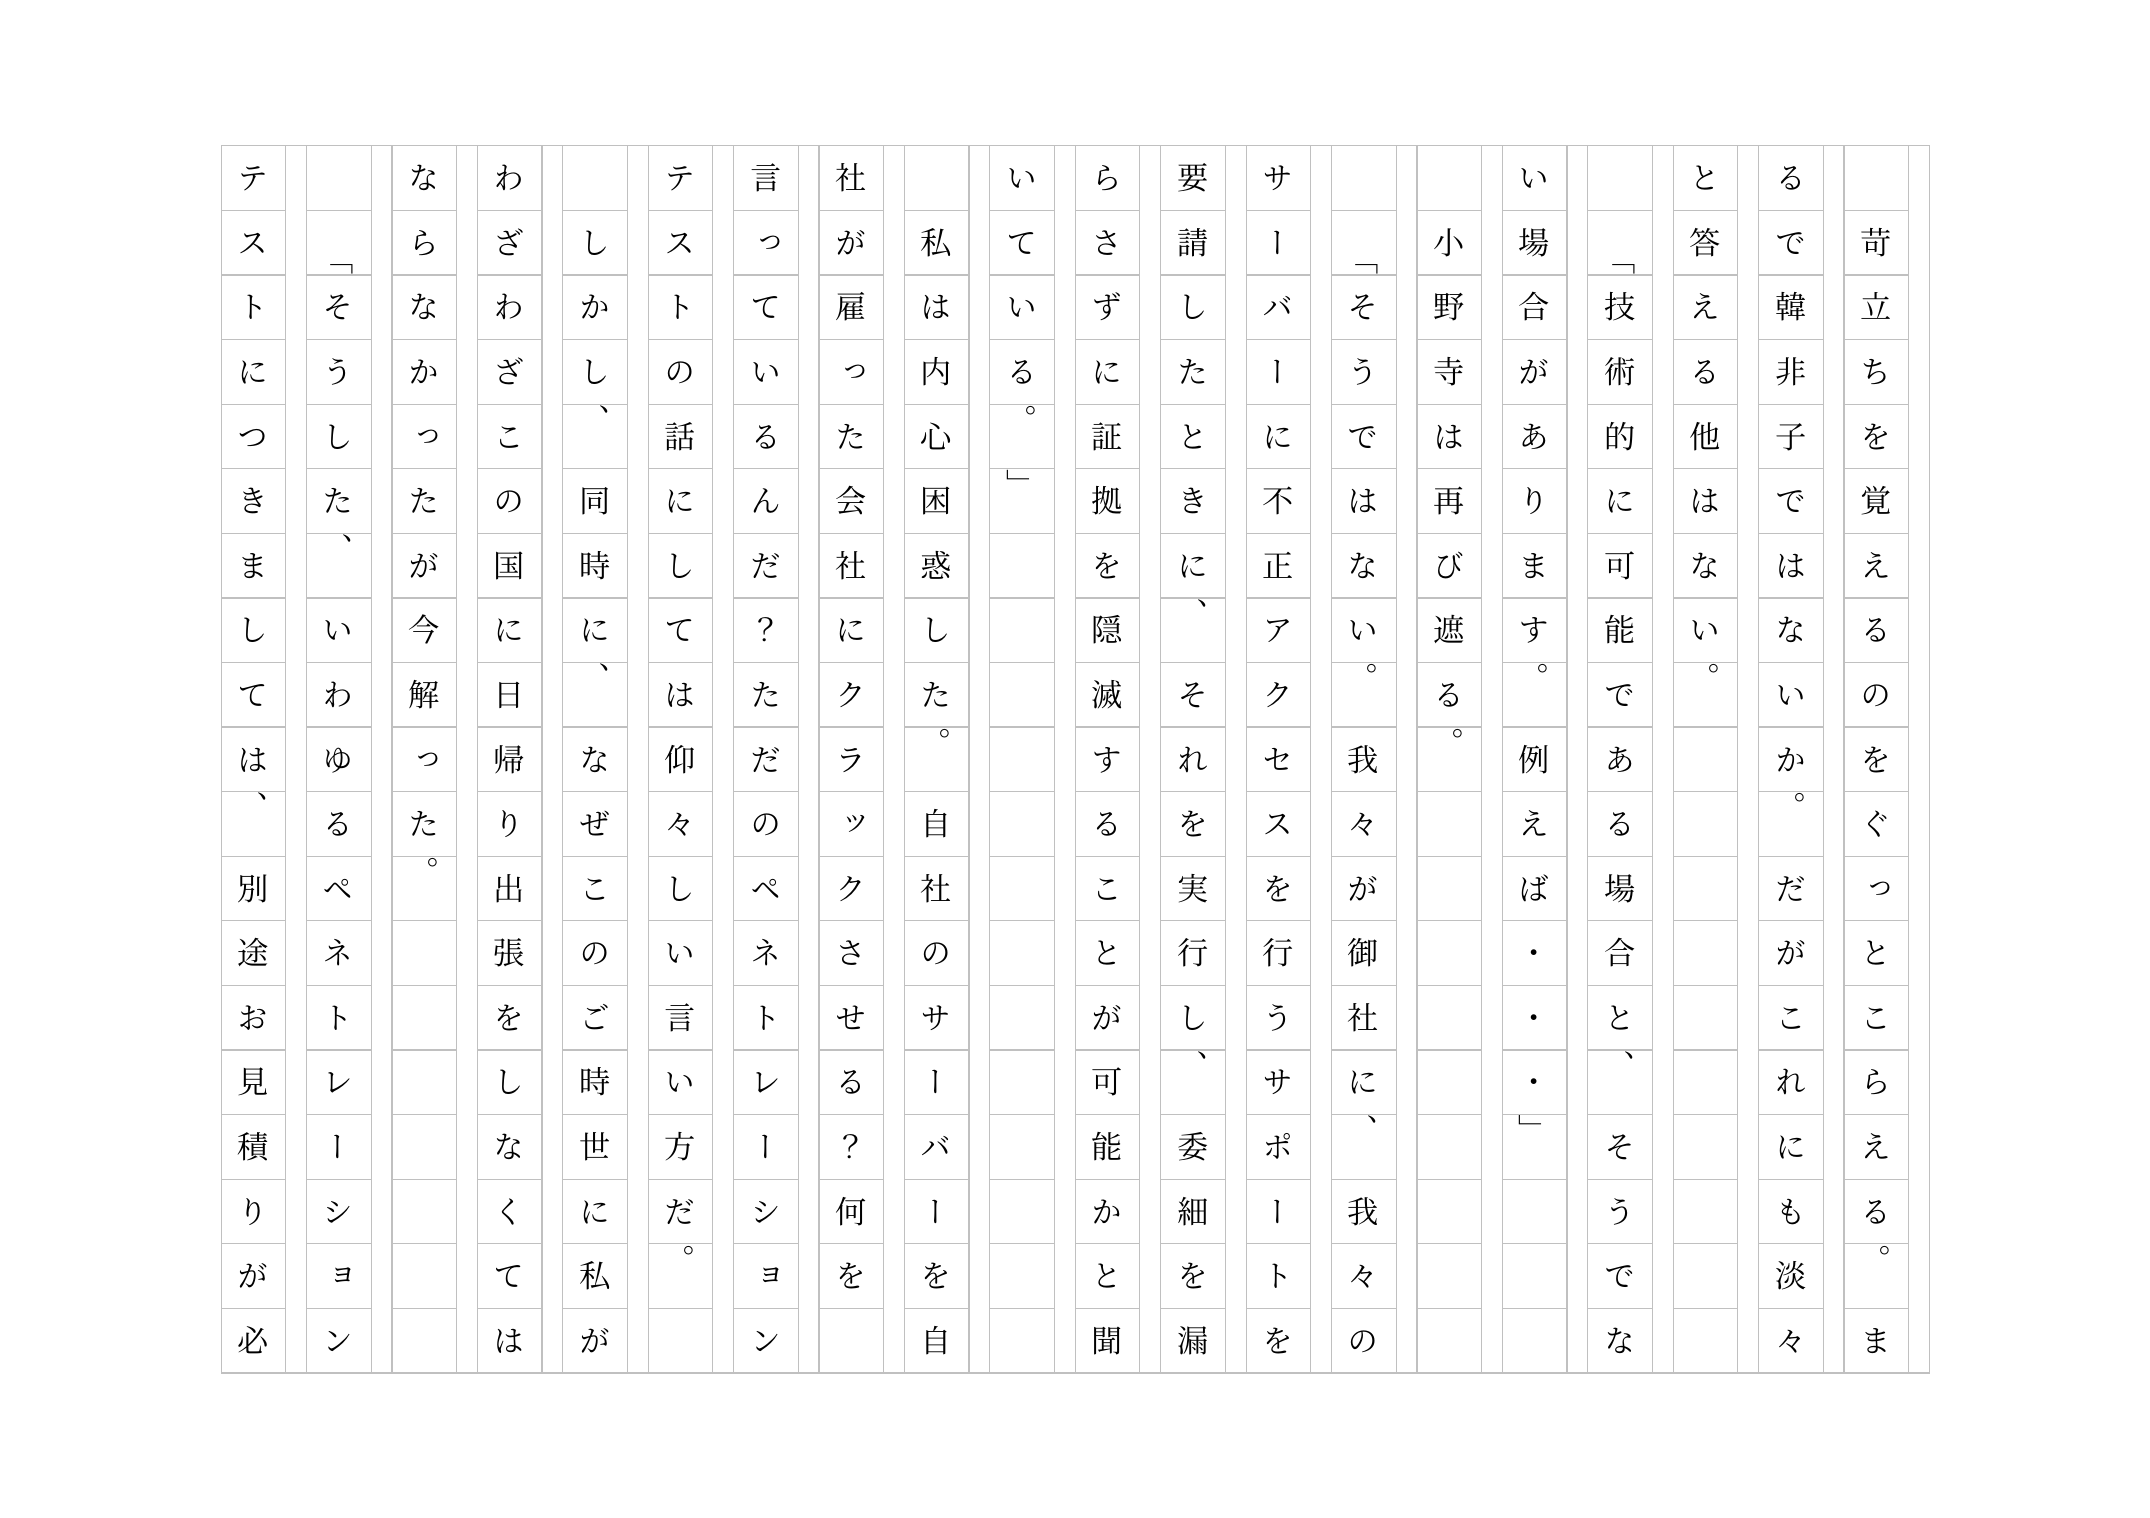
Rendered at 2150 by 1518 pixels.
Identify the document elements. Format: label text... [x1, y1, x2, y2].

text 私は内心困惑した。自社のサーバーを自社が雇った会社にクラックさせる？何を言っているんだ？ただのペネトレーションテストの話にしては仰々しい言い方だ。 [649, 1244, 712, 1308]
text 苛立ちを覚えるのをぐっとこらえる。まるで韓非子ではないか。だがこれにも淡々と答える他はない。 [1845, 405, 1908, 468]
text 「技術的に可能である場合と、そうでない場合があります。例えば・・・」 [1503, 986, 1566, 1049]
text 私は内心困惑した。自社のサーバーを自社が雇った会社にクラックさせる？何を言っているんだ？ただのペネトレーションテストの話にしては仰々しい言い方だ。 [649, 469, 712, 533]
text 「そうした、いわゆるペネトレーションテストにつきましては、別途お見積りが必要となります。一旦持ち帰らせて頂いても宜しいでしょうか。」 [222, 340, 285, 404]
text 苛立ちを覚えるのをぐっとこらえる。まるで韓非子ではないか。だがこれにも淡々と答える他はない。 [1845, 792, 1908, 856]
text 「そうではない。我々が御社に、我々のサーバーに不正アクセスを行うサポートを要請したときに、それを実行し、委細を漏らさずに証拠を隠滅することが可能かと聞いている。」 [1247, 728, 1310, 791]
text 私は内心困惑した。自社のサーバーを自社が雇った会社にクラックさせる？何を言っているんだ？ただのペネトレーションテストの話にしては仰々しい言い方だ。 [649, 405, 712, 468]
text 「そうではない。我々が御社に、我々のサーバーに不正アクセスを行うサポートを要請したときに、それを実行し、委細を漏らさずに証拠を隠滅することが可能かと聞いている。」 [990, 1244, 1054, 1308]
text 「そうした、いわゆるペネトレーションテストにつきましては、別途お見積りが必要となります。一旦持ち帰らせて頂いても宜しいでしょうか。」 [307, 728, 371, 791]
text 苛立ちを覚えるのをぐっとこらえる。まるで韓非子ではないか。だがこれにも淡々と答える他はない。 [1845, 1244, 1908, 1308]
text 「技術的に可能である場合と、そうでない場合があります。例えば・・・」 [1588, 340, 1652, 404]
text 「技術的に可能である場合と、そうでない場合があります。例えば・・・」 [1588, 728, 1652, 791]
text 「そうではない。我々が御社に、我々のサーバーに不正アクセスを行うサポートを要請したときに、それを実行し、委細を漏らさずに証拠を隠滅することが可能かと聞いている。」 [1076, 469, 1139, 533]
text 私は内心困惑した。自社のサーバーを自社が雇った会社にクラックさせる？何を言っているんだ？ただのペネトレーションテストの話にしては仰々しい言い方だ。 [905, 599, 968, 662]
text 私は内心困惑した。自社のサーバーを自社が雇った会社にクラックさせる？何を言っているんだ？ただのペネトレーションテストの話にしては仰々しい言い方だ。 [820, 1244, 883, 1308]
text 苛立ちを覚えるのをぐっとこらえる。まるで韓非子ではないか。だがこれにも淡々と答える他はない。 [1674, 599, 1737, 662]
text 「技術的に可能である場合と、そうでない場合があります。例えば・・・」 [1503, 728, 1566, 791]
text 「そうではない。我々が御社に、我々のサーバーに不正アクセスを行うサポートを要請したときに、それを実行し、委細を漏らさずに証拠を隠滅することが可能かと聞いている。」 [1332, 1244, 1396, 1308]
text 私は内心困惑した。自社のサーバーを自社が雇った会社にクラックさせる？何を言っているんだ？ただのペネトレーションテストの話にしては仰々しい言い方だ。 [905, 663, 968, 726]
text しかし、同時に、なぜこのご時世に私がわざわざこの国に日帰り出張をしなくてはならなかったが今解った。 [563, 146, 627, 210]
text [1418, 792, 1481, 856]
text 私は内心困惑した。自社のサーバーを自社が雇った会社にクラックさせる？何を言っているんだ？ただのペネトレーションテストの話にしては仰々しい言い方だ。 [820, 1051, 883, 1114]
text る [1418, 663, 1481, 726]
text 苛立ちを覚えるのをぐっとこらえる。まるで韓非子ではないか。だがこれにも淡々と答える他はない。 [1674, 1180, 1737, 1243]
text 「そうではない。我々が御社に、我々のサーバーに不正アクセスを行うサポートを要請したときに、それを実行し、委細を漏らさずに証拠を隠滅することが可能かと聞いている。」 [1161, 986, 1225, 1049]
text 「技術的に可能である場合と、そうでない場合があります。例えば・・・」 [1588, 146, 1652, 210]
text 苛立ちを覚えるのをぐっとこらえる。まるで韓非子ではないか。だがこれにも淡々と答える他はない。 [1845, 340, 1908, 404]
text 「そうした、いわゆるペネトレーションテストにつきましては、別途お見積りが必要となります。一旦持ち帰らせて頂いても宜しいでしょうか。」 [222, 276, 285, 339]
text しかし、同時に、なぜこのご時世に私がわざわざこの国に日帰り出張をしなくてはならなかったが今解った。 [478, 340, 541, 404]
text 「そうではない。我々が御社に、我々のサーバーに不正アクセスを行うサポートを要請したときに、それを実行し、委細を漏らさずに証拠を隠滅することが可能かと聞いている。」 [990, 986, 1054, 1049]
text 「そうではない。我々が御社に、我々のサーバーに不正アクセスを行うサポートを要請したときに、それを実行し、委細を漏らさずに証拠を隠滅することが可能かと聞いている。」 [1332, 1309, 1396, 1372]
text 「そうではない。我々が御社に、我々のサーバーに不正アクセスを行うサポートを要請したときに、それを実行し、委細を漏らさずに証拠を隠滅することが可能かと聞いている。」 [1076, 921, 1139, 985]
text 「そうではない。我々が御社に、我々のサーバーに不正アクセスを行うサポートを要請したときに、それを実行し、委細を漏らさずに証拠を隠滅することが可能かと聞いている。」 [990, 146, 1054, 210]
text 苛立ちを覚えるのをぐっとこらえる。まるで韓非子ではないか。だがこれにも淡々と答える他はない。 [1674, 340, 1737, 404]
text しかし、同時に、なぜこのご時世に私がわざわざこの国に日帰り出張をしなくてはならなかったが今解った。 [393, 469, 456, 533]
text 「そうではない。我々が御社に、我々のサーバーに不正アクセスを行うサポートを要請したときに、それを実行し、委細を漏らさずに証拠を隠滅することが可能かと聞いている。」 [1247, 1051, 1310, 1114]
text 苛立ちを覚えるのをぐっとこらえる。まるで韓非子ではないか。だがこれにも淡々と答える他はない。 [1759, 663, 1823, 726]
text 「そうした、いわゆるペネトレーションテストにつきましては、別途お見積りが必要となります。一旦持ち帰らせて頂いても宜しいでしょうか。」 [307, 276, 371, 339]
text 苛立ちを覚えるのをぐっとこらえる。まるで韓非子ではないか。だがこれにも淡々と答える他はない。 [1759, 276, 1823, 339]
text 私は内心困惑した。自社のサーバーを自社が雇った会社にクラックさせる？何を言っているんだ？ただのペネトレーションテストの話にしては仰々しい言い方だ。 [820, 276, 883, 339]
text 苛立ちを覚えるのをぐっとこらえる。まるで韓非子ではないか。だがこれにも淡々と答える他はない。 [1674, 1309, 1737, 1372]
text 「そうではない。我々が御社に、我々のサーバーに不正アクセスを行うサポートを要請したときに、それを実行し、委細を漏らさずに証拠を隠滅することが可能かと聞いている。」 [990, 792, 1054, 856]
text 私は内心困惑した。自社のサーバーを自社が雇った会社にクラックさせる？何を言っているんだ？ただのペネトレーションテストの話にしては仰々しい言い方だ。 [649, 534, 712, 597]
text 「そうした、いわゆるペネトレーションテストにつきましては、別途お見積りが必要となります。一旦持ち帰らせて頂いても宜しいでしょうか。」 [222, 921, 285, 985]
text 「そうではない。我々が御社に、我々のサーバーに不正アクセスを行うサポートを要請したときに、それを実行し、委細を漏らさずに証拠を隠滅することが可能かと聞いている。」 [1332, 211, 1396, 274]
text 苛立ちを覚えるのをぐっとこらえる。まるで韓非子ではないか。だがこれにも淡々と答える他はない。 [1824, 146, 1843, 1372]
text 「そうした、いわゆるペネトレーションテストにつきましては、別途お見積りが必要となります。一旦持ち帰らせて頂いても宜しいでしょうか。」 [307, 857, 371, 920]
text しかし、同時に、なぜこのご時世に私がわざわざこの国に日帰り出張をしなくてはならなかったが今解った。 [393, 921, 456, 985]
text しかし、同時に、なぜこのご時世に私がわざわざこの国に日帰り出張をしなくてはならなかったが今解った。 [393, 340, 456, 404]
text 苛立ちを覚えるのをぐっとこらえる。まるで韓非子ではないか。だがこれにも淡々と答える他はない。 [1845, 534, 1908, 597]
text 私は内心困惑した。自社のサーバーを自社が雇った会社にクラックさせる？何を言っているんだ？ただのペネトレーションテストの話にしては仰々しい言い方だ。 [820, 1180, 883, 1243]
text 私は内心困惑した。自社のサーバーを自社が雇った会社にクラックさせる？何を言っているんだ？ただのペネトレーションテストの話にしては仰々しい言い方だ。 [649, 1051, 712, 1114]
text 「そうではない。我々が御社に、我々のサーバーに不正アクセスを行うサポートを要請したときに、それを実行し、委細を漏らさずに証拠を隠滅することが可能かと聞いている。」 [1076, 276, 1139, 339]
text 「そうではない。我々が御社に、我々のサーバーに不正アクセスを行うサポートを要請したときに、それを実行し、委細を漏らさずに証拠を隠滅することが可能かと聞いている。」 [990, 1309, 1054, 1372]
text 私は内心困惑した。自社のサーバーを自社が雇った会社にクラックさせる？何を言っているんだ？ただのペネトレーションテストの話にしては仰々しい言い方だ。 [905, 534, 968, 597]
text 「そうではない。我々が御社に、我々のサーバーに不正アクセスを行うサポートを要請したときに、それを実行し、委細を漏らさずに証拠を隠滅することが可能かと聞いている。」 [1332, 1051, 1396, 1114]
text 「そうではない。我々が御社に、我々のサーバーに不正アクセスを行うサポートを要請したときに、それを実行し、委細を漏らさずに証拠を隠滅することが可能かと聞いている。」 [1247, 211, 1310, 274]
text 「そうではない。我々が御社に、我々のサーバーに不正アクセスを行うサポートを要請したときに、それを実行し、委細を漏らさずに証拠を隠滅することが可能かと聞いている。」 [1332, 857, 1396, 920]
text は [1418, 405, 1481, 468]
text 「そうではない。我々が御社に、我々のサーバーに不正アクセスを行うサポートを要請したときに、それを実行し、委細を漏らさずに証拠を隠滅することが可能かと聞いている。」 [1055, 146, 1075, 1372]
text しかし、同時に、なぜこのご時世に私がわざわざこの国に日帰り出張をしなくてはならなかったが今解った。 [478, 663, 541, 726]
text 私は内心困惑した。自社のサーバーを自社が雇った会社にクラックさせる？何を言っているんだ？ただのペネトレーションテストの話にしては仰々しい言い方だ。 [820, 663, 883, 726]
text 「技術的に可能である場合と、そうでない場合があります。例えば・・・」 [1588, 1180, 1652, 1243]
text しかし、同時に、なぜこのご時世に私がわざわざこの国に日帰り出張をしなくてはならなかったが今解った。 [478, 211, 541, 274]
text 私は内心困惑した。自社のサーバーを自社が雇った会社にクラックさせる？何を言っているんだ？ただのペネトレーションテストの話にしては仰々しい言い方だ。 [820, 857, 883, 920]
text 「そうした、いわゆるペネトレーションテストにつきましては、別途お見積りが必要となります。一旦持ち帰らせて頂いても宜しいでしょうか。」 [222, 405, 285, 468]
text 私は内心困惑した。自社のサーバーを自社が雇った会社にクラックさせる？何を言っているんだ？ただのペネトレーションテストの話にしては仰々しい言い方だ。 [905, 1051, 968, 1114]
text 私は内心困惑した。自社のサーバーを自社が雇った会社にクラックさせる？何を言っているんだ？ただのペネトレーションテストの話にしては仰々しい言い方だ。 [820, 211, 883, 274]
text しかし、同時に、なぜこのご時世に私がわざわざこの国に日帰り出張をしなくてはならなかったが今解った。 [563, 792, 627, 856]
text 私は内心困惑した。自社のサーバーを自社が雇った会社にクラックさせる？何を言っているんだ？ただのペネトレーションテストの話にしては仰々しい言い方だ。 [905, 986, 968, 1049]
text 苛立ちを覚えるのをぐっとこらえる。まるで韓非子ではないか。だがこれにも淡々と答える他はない。 [1845, 599, 1908, 662]
text 「そうした、いわゆるペネトレーションテストにつきましては、別途お見積りが必要となります。一旦持ち帰らせて頂いても宜しいでしょうか。」 [307, 534, 371, 597]
text 「そうではない。我々が御社に、我々のサーバーに不正アクセスを行うサポートを要請したときに、それを実行し、委細を漏らさずに証拠を隠滅することが可能かと聞いている。」 [1076, 340, 1139, 404]
text 「そうした、いわゆるペネトレーションテストにつきましては、別途お見積りが必要となります。一旦持ち帰らせて頂いても宜しいでしょうか。」 [222, 1115, 285, 1179]
text 「そうした、いわゆるペネトレーションテストにつきましては、別途お見積りが必要となります。一旦持ち帰らせて頂いても宜しいでしょうか。」 [222, 1180, 285, 1243]
text 私は内心困惑した。自社のサーバーを自社が雇った会社にクラックさせる？何を言っているんだ？ただのペネトレーションテストの話にしては仰々しい言い方だ。 [820, 792, 883, 856]
text 「技術的に可能である場合と、そうでない場合があります。例えば・・・」 [1588, 534, 1652, 597]
text 苛立ちを覚えるのをぐっとこらえる。まるで韓非子ではないか。だがこれにも淡々と答える他はない。 [1759, 857, 1823, 920]
text 「技術的に可能である場合と、そうでない場合があります。例えば・・・」 [1503, 921, 1566, 985]
text しかし、同時に、なぜこのご時世に私がわざわざこの国に日帰り出張をしなくてはならなかったが今解った。 [563, 728, 627, 791]
text 「そうではない。我々が御社に、我々のサーバーに不正アクセスを行うサポートを要請したときに、それを実行し、委細を漏らさずに証拠を隠滅することが可能かと聞いている。」 [990, 1115, 1054, 1179]
text 「技術的に可能である場合と、そうでない場合があります。例えば・・・」 [1588, 1244, 1652, 1308]
text 「そうした、いわゆるペネトレーションテストにつきましては、別途お見積りが必要となります。一旦持ち帰らせて頂いても宜しいでしょうか。」 [307, 921, 371, 985]
text 苛立ちを覚えるのをぐっとこらえる。まるで韓非子ではないか。だがこれにも淡々と答える他はない。 [1674, 146, 1737, 210]
text 「そうではない。我々が御社に、我々のサーバーに不正アクセスを行うサポートを要請したときに、それを実行し、委細を漏らさずに証拠を隠滅することが可能かと聞いている。」 [1247, 469, 1310, 533]
text 「技術的に可能である場合と、そうでない場合があります。例えば・・・」 [1588, 986, 1652, 1049]
text 「そうではない。我々が御社に、我々のサーバーに不正アクセスを行うサポートを要請したときに、それを実行し、委細を漏らさずに証拠を隠滅することが可能かと聞いている。」 [1161, 405, 1225, 468]
text 「技術的に可能である場合と、そうでない場合があります。例えば・・・」 [1653, 146, 1673, 1372]
text しかし、同時に、なぜこのご時世に私がわざわざこの国に日帰り出張をしなくてはならなかったが今解った。 [563, 405, 627, 468]
text 「そうした、いわゆるペネトレーションテストにつきましては、別途お見積りが必要となります。一旦持ち帰らせて頂いても宜しいでしょうか。」 [307, 792, 371, 856]
text 「そうではない。我々が御社に、我々のサーバーに不正アクセスを行うサポートを要請したときに、それを実行し、委細を漏らさずに証拠を隠滅することが可能かと聞いている。」 [1076, 599, 1139, 662]
text 「そうではない。我々が御社に、我々のサーバーに不正アクセスを行うサポートを要請したときに、それを実行し、委細を漏らさずに証拠を隠滅することが可能かと聞いている。」 [1247, 857, 1310, 920]
text 苛立ちを覚えるのをぐっとこらえる。まるで韓非子ではないか。だがこれにも淡々と答える他はない。 [1759, 921, 1823, 985]
text 「そうではない。我々が御社に、我々のサーバーに不正アクセスを行うサポートを要請したときに、それを実行し、委細を漏らさずに証拠を隠滅することが可能かと聞いている。」 [1247, 276, 1310, 339]
text 遮 [1418, 599, 1481, 662]
text 「そうではない。我々が御社に、我々のサーバーに不正アクセスを行うサポートを要請したときに、それを実行し、委細を漏らさずに証拠を隠滅することが可能かと聞いている。」 [990, 534, 1054, 597]
text 私は内心困惑した。自社のサーバーを自社が雇った会社にクラックさせる？何を言っているんだ？ただのペネトレーションテストの話にしては仰々しい言い方だ。 [820, 1115, 883, 1179]
text しかし、同時に、なぜこのご時世に私がわざわざこの国に日帰り出張をしなくてはならなかったが今解った。 [563, 469, 627, 533]
text 苛立ちを覚えるのをぐっとこらえる。まるで韓非子ではないか。だがこれにも淡々と答える他はない。 [1674, 1051, 1737, 1114]
text しかし、同時に、なぜこのご時世に私がわざわざこの国に日帰り出張をしなくてはならなかったが今解った。 [563, 986, 627, 1049]
text 「そうではない。我々が御社に、我々のサーバーに不正アクセスを行うサポートを要請したときに、それを実行し、委細を漏らさずに証拠を隠滅することが可能かと聞いている。」 [1332, 405, 1396, 468]
text しかし、同時に、なぜこのご時世に私がわざわざこの国に日帰り出張をしなくてはならなかったが今解った。 [478, 792, 541, 856]
text 私は内心困惑した。自社のサーバーを自社が雇った会社にクラックさせる？何を言っているんだ？ただのペネトレーションテストの話にしては仰々しい言い方だ。 [734, 728, 798, 791]
text 「そうした、いわゆるペネトレーションテストにつきましては、別途お見積りが必要となります。一旦持ち帰らせて頂いても宜しいでしょうか。」 [222, 1051, 285, 1114]
text 苛立ちを覚えるのをぐっとこらえる。まるで韓非子ではないか。だがこれにも淡々と答える他はない。 [1674, 728, 1737, 791]
text 苛立ちを覚えるのをぐっとこらえる。まるで韓非子ではないか。だがこれにも淡々と答える他はない。 [1674, 986, 1737, 1049]
text 「そうではない。我々が御社に、我々のサーバーに不正アクセスを行うサポートを要請したときに、それを実行し、委細を漏らさずに証拠を隠滅することが可能かと聞いている。」 [1332, 792, 1396, 856]
text 「技術的に可能である場合と、そうでない場合があります。例えば・・・」 [1503, 146, 1566, 210]
text 「そうではない。我々が御社に、我々のサーバーに不正アクセスを行うサポートを要請したときに、それを実行し、委細を漏らさずに証拠を隠滅することが可能かと聞いている。」 [1076, 1309, 1139, 1372]
text 「そうではない。我々が御社に、我々のサーバーに不正アクセスを行うサポートを要請したときに、それを実行し、委細を漏らさずに証拠を隠滅することが可能かと聞いている。」 [1076, 1244, 1139, 1308]
text 「技術的に可能である場合と、そうでない場合があります。例えば・・・」 [1588, 1051, 1652, 1114]
text 「そうではない。我々が御社に、我々のサーバーに不正アクセスを行うサポートを要請したときに、それを実行し、委細を漏らさずに証拠を隠滅することが可能かと聞いている。」 [1161, 1051, 1225, 1114]
text 私は内心困惑した。自社のサーバーを自社が雇った会社にクラックさせる？何を言っているんだ？ただのペネトレーションテストの話にしては仰々しい言い方だ。 [649, 276, 712, 339]
text 「そうではない。我々が御社に、我々のサーバーに不正アクセスを行うサポートを要請したときに、それを実行し、委細を漏らさずに証拠を隠滅することが可能かと聞いている。」 [1076, 857, 1139, 920]
text 私は内心困惑した。自社のサーバーを自社が雇った会社にクラックさせる？何を言っているんだ？ただのペネトレーションテストの話にしては仰々しい言い方だ。 [713, 146, 733, 1372]
text しかし、同時に、なぜこのご時世に私がわざわざこの国に日帰り出張をしなくてはならなかったが今解った。 [393, 1309, 456, 1372]
text [1482, 146, 1502, 1372]
text 私は内心困惑した。自社のサーバーを自社が雇った会社にクラックさせる？何を言っているんだ？ただのペネトレーションテストの話にしては仰々しい言い方だ。 [905, 211, 968, 274]
text 私は内心困惑した。自社のサーバーを自社が雇った会社にクラックさせる？何を言っているんだ？ただのペネトレーションテストの話にしては仰々しい言い方だ。 [734, 405, 798, 468]
text 「そうではない。我々が御社に、我々のサーバーに不正アクセスを行うサポートを要請したときに、それを実行し、委細を漏らさずに証拠を隠滅することが可能かと聞いている。」 [990, 857, 1054, 920]
text 苛立ちを覚えるのをぐっとこらえる。まるで韓非子ではないか。だがこれにも淡々と答える他はない。 [1759, 1115, 1823, 1179]
text 「そうした、いわゆるペネトレーションテストにつきましては、別途お見積りが必要となります。一旦持ち帰らせて頂いても宜しいでしょうか。」 [222, 469, 285, 533]
text 苛立ちを覚えるのをぐっとこらえる。まるで韓非子ではないか。だがこれにも淡々と答える他はない。 [1845, 857, 1908, 920]
text 「技術的に可能である場合と、そうでない場合があります。例えば・・・」 [1503, 1244, 1566, 1308]
text 「そうではない。我々が御社に、我々のサーバーに不正アクセスを行うサポートを要請したときに、それを実行し、委細を漏らさずに証拠を隠滅することが可能かと聞いている。」 [1161, 340, 1225, 404]
text 私は内心困惑した。自社のサーバーを自社が雇った会社にクラックさせる？何を言っているんだ？ただのペネトレーションテストの話にしては仰々しい言い方だ。 [799, 146, 818, 1372]
text 私は内心困惑した。自社のサーバーを自社が雇った会社にクラックさせる？何を言っているんだ？ただのペネトレーションテストの話にしては仰々しい言い方だ。 [905, 857, 968, 920]
text 「技術的に可能である場合と、そうでない場合があります。例えば・・・」 [1503, 211, 1566, 274]
text 「技術的に可能である場合と、そうでない場合があります。例えば・・・」 [1503, 1051, 1566, 1114]
text 私は内心困惑した。自社のサーバーを自社が雇った会社にクラックさせる？何を言っているんだ？ただのペネトレーションテストの話にしては仰々しい言い方だ。 [734, 211, 798, 274]
text 苛立ちを覚えるのをぐっとこらえる。まるで韓非子ではないか。だがこれにも淡々と答える他はない。 [1845, 728, 1908, 791]
text しかし、同時に、なぜこのご時世に私がわざわざこの国に日帰り出張をしなくてはならなかったが今解った。 [563, 1309, 627, 1372]
text しかし、同時に、なぜこのご時世に私がわざわざこの国に日帰り出張をしなくてはならなかったが今解った。 [393, 534, 456, 597]
text しかし、同時に、なぜこのご時世に私がわざわざこの国に日帰り出張をしなくてはならなかったが今解った。 [393, 663, 456, 726]
text 私は内心困惑した。自社のサーバーを自社が雇った会社にクラックさせる？何を言っているんだ？ただのペネトレーションテストの話にしては仰々しい言い方だ。 [734, 1051, 798, 1114]
text 「そうではない。我々が御社に、我々のサーバーに不正アクセスを行うサポートを要請したときに、それを実行し、委細を漏らさずに証拠を隠滅することが可能かと聞いている。」 [1332, 1115, 1396, 1179]
text 私は内心困惑した。自社のサーバーを自社が雇った会社にクラックさせる？何を言っているんだ？ただのペネトレーションテストの話にしては仰々しい言い方だ。 [734, 534, 798, 597]
text 「そうではない。我々が御社に、我々のサーバーに不正アクセスを行うサポートを要請したときに、それを実行し、委細を漏らさずに証拠を隠滅することが可能かと聞いている。」 [990, 469, 1054, 533]
text 私は内心困惑した。自社のサーバーを自社が雇った会社にクラックさせる？何を言っているんだ？ただのペネトレーションテストの話にしては仰々しい言い方だ。 [734, 857, 798, 920]
text 「そうではない。我々が御社に、我々のサーバーに不正アクセスを行うサポートを要請したときに、それを実行し、委細を漏らさずに証拠を隠滅することが可能かと聞いている。」 [1397, 146, 1416, 1372]
text 苛立ちを覚えるのをぐっとこらえる。まるで韓非子ではないか。だがこれにも淡々と答える他はない。 [1674, 534, 1737, 597]
text 「そうした、いわゆるペネトレーションテストにつきましては、別途お見積りが必要となります。一旦持ち帰らせて頂いても宜しいでしょうか。」 [307, 1309, 371, 1372]
text しかし、同時に、なぜこのご時世に私がわざわざこの国に日帰り出張をしなくてはならなかったが今解った。 [478, 146, 541, 210]
text 「技術的に可能である場合と、そうでない場合があります。例えば・・・」 [1503, 1115, 1566, 1179]
text 私は内心困惑した。自社のサーバーを自社が雇った会社にクラックさせる？何を言っているんだ？ただのペネトレーションテストの話にしては仰々しい言い方だ。 [649, 211, 712, 274]
text 「そうした、いわゆるペネトレーションテストにつきましては、別途お見積りが必要となります。一旦持ち帰らせて頂いても宜しいでしょうか。」 [307, 469, 371, 533]
text しかし、同時に、なぜこのご時世に私がわざわざこの国に日帰り出張をしなくてはならなかったが今解った。 [457, 146, 477, 1372]
text しかし、同時に、なぜこのご時世に私がわざわざこの国に日帰り出張をしなくてはならなかったが今解った。 [478, 1244, 541, 1308]
text しかし、同時に、なぜこのご時世に私がわざわざこの国に日帰り出張をしなくてはならなかったが今解った。 [478, 1051, 541, 1114]
text 「そうではない。我々が御社に、我々のサーバーに不正アクセスを行うサポートを要請したときに、それを実行し、委細を漏らさずに証拠を隠滅することが可能かと聞いている。」 [1247, 1244, 1310, 1308]
text 苛立ちを覚えるのをぐっとこらえる。まるで韓非子ではないか。だがこれにも淡々と答える他はない。 [1759, 469, 1823, 533]
text しかし、同時に、なぜこのご時世に私がわざわざこの国に日帰り出張をしなくてはならなかったが今解った。 [478, 599, 541, 662]
text 「そうではない。我々が御社に、我々のサーバーに不正アクセスを行うサポートを要請したときに、それを実行し、委細を漏らさずに証拠を隠滅することが可能かと聞いている。」 [1161, 211, 1225, 274]
text しかし、同時に、なぜこのご時世に私がわざわざこの国に日帰り出張をしなくてはならなかったが今解った。 [478, 986, 541, 1049]
text 「そうではない。我々が御社に、我々のサーバーに不正アクセスを行うサポートを要請したときに、それを実行し、委細を漏らさずに証拠を隠滅することが可能かと聞いている。」 [1226, 146, 1246, 1372]
text 「そうした、いわゆるペネトレーションテストにつきましては、別途お見積りが必要となります。一旦持ち帰らせて頂いても宜しいでしょうか。」 [307, 405, 371, 468]
text 苛立ちを覚えるのをぐっとこらえる。まるで韓非子ではないか。だがこれにも淡々と答える他はない。 [1845, 663, 1908, 726]
text 「そうではない。我々が御社に、我々のサーバーに不正アクセスを行うサポートを要請したときに、それを実行し、委細を漏らさずに証拠を隠滅することが可能かと聞いている。」 [1076, 1180, 1139, 1243]
text 「技術的に可能である場合と、そうでない場合があります。例えば・・・」 [1588, 469, 1652, 533]
text しかし、同時に、なぜこのご時世に私がわざわざこの国に日帰り出張をしなくてはならなかったが今解った。 [563, 276, 627, 339]
text 苛立ちを覚えるのをぐっとこらえる。まるで韓非子ではないか。だがこれにも淡々と答える他はない。 [1759, 211, 1823, 274]
text しかし、同時に、なぜこのご時世に私がわざわざこの国に日帰り出張をしなくてはならなかったが今解った。 [478, 1115, 541, 1179]
text 苛立ちを覚えるのをぐっとこらえる。まるで韓非子ではないか。だがこれにも淡々と答える他はない。 [1674, 211, 1737, 274]
text 私は内心困惑した。自社のサーバーを自社が雇った会社にクラックさせる？何を言っているんだ？ただのペネトレーションテストの話にしては仰々しい言い方だ。 [734, 1180, 798, 1243]
text 「そうではない。我々が御社に、我々のサーバーに不正アクセスを行うサポートを要請したときに、それを実行し、委細を漏らさずに証拠を隠滅することが可能かと聞いている。」 [990, 599, 1054, 662]
text 私は内心困惑した。自社のサーバーを自社が雇った会社にクラックさせる？何を言っているんだ？ただのペネトレーションテストの話にしては仰々しい言い方だ。 [734, 1309, 798, 1372]
text 小 [1418, 211, 1481, 274]
text 「技術的に可能である場合と、そうでない場合があります。例えば・・・」 [1588, 1309, 1652, 1372]
text 苛立ちを覚えるのをぐっとこらえる。まるで韓非子ではないか。だがこれにも淡々と答える他はない。 [1759, 792, 1823, 856]
text しかし、同時に、なぜこのご時世に私がわざわざこの国に日帰り出張をしなくてはならなかったが今解った。 [563, 921, 627, 985]
text 「そうではない。我々が御社に、我々のサーバーに不正アクセスを行うサポートを要請したときに、それを実行し、委細を漏らさずに証拠を隠滅することが可能かと聞いている。」 [1332, 728, 1396, 791]
text 苛立ちを覚えるのをぐっとこらえる。まるで韓非子ではないか。だがこれにも淡々と答える他はない。 [1845, 1051, 1908, 1114]
text 「そうした、いわゆるペネトレーションテストにつきましては、別途お見積りが必要となります。一旦持ち帰らせて頂いても宜しいでしょうか。」 [222, 146, 285, 210]
text 「そうした、いわゆるペネトレーションテストにつきましては、別途お見積りが必要となります。一旦持ち帰らせて頂いても宜しいでしょうか。」 [307, 663, 371, 726]
text 「そうではない。我々が御社に、我々のサーバーに不正アクセスを行うサポートを要請したときに、それを実行し、委細を漏らさずに証拠を隠滅することが可能かと聞いている。」 [1247, 1309, 1310, 1372]
text 「そうではない。我々が御社に、我々のサーバーに不正アクセスを行うサポートを要請したときに、それを実行し、委細を漏らさずに証拠を隠滅することが可能かと聞いている。」 [1076, 534, 1139, 597]
text 「そうではない。我々が御社に、我々のサーバーに不正アクセスを行うサポートを要請したときに、それを実行し、委細を漏らさずに証拠を隠滅することが可能かと聞いている。」 [1247, 340, 1310, 404]
text 「そうした、いわゆるペネトレーションテストにつきましては、別途お見積りが必要となります。一旦持ち帰らせて頂いても宜しいでしょうか。」 [222, 857, 285, 920]
text 「技術的に可能である場合と、そうでない場合があります。例えば・・・」 [1588, 663, 1652, 726]
text 「そうではない。我々が御社に、我々のサーバーに不正アクセスを行うサポートを要請したときに、それを実行し、委細を漏らさずに証拠を隠滅することが可能かと聞いている。」 [1332, 340, 1396, 404]
text 「そうではない。我々が御社に、我々のサーバーに不正アクセスを行うサポートを要請したときに、それを実行し、委細を漏らさずに証拠を隠滅することが可能かと聞いている。」 [1247, 1115, 1310, 1179]
text しかし、同時に、なぜこのご時世に私がわざわざこの国に日帰り出張をしなくてはならなかったが今解った。 [393, 986, 456, 1049]
text 「そうではない。我々が御社に、我々のサーバーに不正アクセスを行うサポートを要請したときに、それを実行し、委細を漏らさずに証拠を隠滅することが可能かと聞いている。」 [1161, 534, 1225, 597]
text 「技術的に可能である場合と、そうでない場合があります。例えば・・・」 [1503, 792, 1566, 856]
text 「そうではない。我々が御社に、我々のサーバーに不正アクセスを行うサポートを要請したときに、それを実行し、委細を漏らさずに証拠を隠滅することが可能かと聞いている。」 [1332, 469, 1396, 533]
text 私は内心困惑した。自社のサーバーを自社が雇った会社にクラックさせる？何を言っているんだ？ただのペネトレーションテストの話にしては仰々しい言い方だ。 [734, 986, 798, 1049]
text 「そうした、いわゆるペネトレーションテストにつきましては、別途お見積りが必要となります。一旦持ち帰らせて頂いても宜しいでしょうか。」 [307, 986, 371, 1049]
text 私は内心困惑した。自社のサーバーを自社が雇った会社にクラックさせる？何を言っているんだ？ただのペネトレーションテストの話にしては仰々しい言い方だ。 [820, 1309, 883, 1372]
text 苛立ちを覚えるのをぐっとこらえる。まるで韓非子ではないか。だがこれにも淡々と答える他はない。 [1845, 921, 1908, 985]
text 苛立ちを覚えるのをぐっとこらえる。まるで韓非子ではないか。だがこれにも淡々と答える他はない。 [1845, 986, 1908, 1049]
text 「そうではない。我々が御社に、我々のサーバーに不正アクセスを行うサポートを要請したときに、それを実行し、委細を漏らさずに証拠を隠滅することが可能かと聞いている。」 [1247, 1180, 1310, 1243]
text 「そうではない。我々が御社に、我々のサーバーに不正アクセスを行うサポートを要請したときに、それを実行し、委細を漏らさずに証拠を隠滅することが可能かと聞いている。」 [1332, 534, 1396, 597]
text 「技術的に可能である場合と、そうでない場合があります。例えば・・・」 [1503, 534, 1566, 597]
text 「そうではない。我々が御社に、我々のサーバーに不正アクセスを行うサポートを要請したときに、それを実行し、委細を漏らさずに証拠を隠滅することが可能かと聞いている。」 [1161, 728, 1225, 791]
text 私は内心困惑した。自社のサーバーを自社が雇った会社にクラックさせる？何を言っているんだ？ただのペネトレーションテストの話にしては仰々しい言い方だ。 [649, 1115, 712, 1179]
text 「そうではない。我々が御社に、我々のサーバーに不正アクセスを行うサポートを要請したときに、それを実行し、委細を漏らさずに証拠を隠滅することが可能かと聞いている。」 [990, 405, 1054, 468]
text しかし、同時に、なぜこのご時世に私がわざわざこの国に日帰り出張をしなくてはならなかったが今解った。 [563, 663, 627, 726]
text 「そうした、いわゆるペネトレーションテストにつきましては、別途お見積りが必要となります。一旦持ち帰らせて頂いても宜しいでしょうか。」 [307, 146, 371, 210]
text しかし、同時に、なぜこのご時世に私がわざわざこの国に日帰り出張をしなくてはならなかったが今解った。 [393, 276, 456, 339]
text 苛立ちを覚えるのをぐっとこらえる。まるで韓非子ではないか。だがこれにも淡々と答える他はない。 [1759, 405, 1823, 468]
text 「技術的に可能である場合と、そうでない場合があります。例えば・・・」 [1503, 857, 1566, 920]
text 私は内心困惑した。自社のサーバーを自社が雇った会社にクラックさせる？何を言っているんだ？ただのペネトレーションテストの話にしては仰々しい言い方だ。 [820, 921, 883, 985]
text 「技術的に可能である場合と、そうでない場合があります。例えば・・・」 [1503, 1309, 1566, 1372]
text 苛立ちを覚えるのをぐっとこらえる。まるで韓非子ではないか。だがこれにも淡々と答える他はない。 [1845, 469, 1908, 533]
text 寺 [1418, 340, 1481, 404]
text 私は内心困惑した。自社のサーバーを自社が雇った会社にクラックさせる？何を言っているんだ？ただのペネトレーションテストの話にしては仰々しい言い方だ。 [734, 921, 798, 985]
text 私は内心困惑した。自社のサーバーを自社が雇った会社にクラックさせる？何を言っているんだ？ただのペネトレーションテストの話にしては仰々しい言い方だ。 [884, 146, 904, 1372]
text 「そうではない。我々が御社に、我々のサーバーに不正アクセスを行うサポートを要請したときに、それを実行し、委細を漏らさずに証拠を隠滅することが可能かと聞いている。」 [1076, 728, 1139, 791]
text 「そうではない。我々が御社に、我々のサーバーに不正アクセスを行うサポートを要請したときに、それを実行し、委細を漏らさずに証拠を隠滅することが可能かと聞いている。」 [1247, 663, 1310, 726]
text しかし、同時に、なぜこのご時世に私がわざわざこの国に日帰り出張をしなくてはならなかったが今解った。 [393, 146, 456, 210]
text 私は内心困惑した。自社のサーバーを自社が雇った会社にクラックさせる？何を言っているんだ？ただのペネトレーションテストの話にしては仰々しい言い方だ。 [905, 1115, 968, 1179]
text しかし、同時に、なぜこのご時世に私がわざわざこの国に日帰り出張をしなくてはならなかったが今解った。 [393, 211, 456, 274]
text 「そうではない。我々が御社に、我々のサーバーに不正アクセスを行うサポートを要請したときに、それを実行し、委細を漏らさずに証拠を隠滅することが可能かと聞いている。」 [1332, 1180, 1396, 1243]
text 苛立ちを覚えるのをぐっとこらえる。まるで韓非子ではないか。だがこれにも淡々と答える他はない。 [1674, 405, 1737, 468]
text しかし、同時に、なぜこのご時世に私がわざわざこの国に日帰り出張をしなくてはならなかったが今解った。 [478, 1309, 541, 1372]
text 私は内心困惑した。自社のサーバーを自社が雇った会社にクラックさせる？何を言っているんだ？ただのペネトレーションテストの話にしては仰々しい言い方だ。 [905, 469, 968, 533]
text 「そうではない。我々が御社に、我々のサーバーに不正アクセスを行うサポートを要請したときに、それを実行し、委細を漏らさずに証拠を隠滅することが可能かと聞いている。」 [1247, 534, 1310, 597]
text 「そうではない。我々が御社に、我々のサーバーに不正アクセスを行うサポートを要請したときに、それを実行し、委細を漏らさずに証拠を隠滅することが可能かと聞いている。」 [1332, 599, 1396, 662]
text [1418, 1180, 1481, 1243]
text 私は内心困惑した。自社のサーバーを自社が雇った会社にクラックさせる？何を言っているんだ？ただのペネトレーションテストの話にしては仰々しい言い方だ。 [649, 663, 712, 726]
text 「そうではない。我々が御社に、我々のサーバーに不正アクセスを行うサポートを要請したときに、それを実行し、委細を漏らさずに証拠を隠滅することが可能かと聞いている。」 [1161, 599, 1225, 662]
text 「そうではない。我々が御社に、我々のサーバーに不正アクセスを行うサポートを要請したときに、それを実行し、委細を漏らさずに証拠を隠滅することが可能かと聞いている。」 [1247, 792, 1310, 856]
text 苛立ちを覚えるのをぐっとこらえる。まるで韓非子ではないか。だがこれにも淡々と答える他はない。 [1759, 534, 1823, 597]
text 私は内心困惑した。自社のサーバーを自社が雇った会社にクラックさせる？何を言っているんだ？ただのペネトレーションテストの話にしては仰々しい言い方だ。 [905, 340, 968, 404]
text 「そうした、いわゆるペネトレーションテストにつきましては、別途お見積りが必要となります。一旦持ち帰らせて頂いても宜しいでしょうか。」 [307, 1115, 371, 1179]
text しかし、同時に、なぜこのご時世に私がわざわざこの国に日帰り出張をしなくてはならなかったが今解った。 [393, 1244, 456, 1308]
text 「技術的に可能である場合と、そうでない場合があります。例えば・・・」 [1588, 1115, 1652, 1179]
text [1418, 1244, 1481, 1308]
text 「そうではない。我々が御社に、我々のサーバーに不正アクセスを行うサポートを要請したときに、それを実行し、委細を漏らさずに証拠を隠滅することが可能かと聞いている。」 [1311, 146, 1331, 1372]
text しかし、同時に、なぜこのご時世に私がわざわざこの国に日帰り出張をしなくてはならなかったが今解った。 [393, 728, 456, 791]
text 「技術的に可能である場合と、そうでない場合があります。例えば・・・」 [1568, 146, 1587, 1372]
text しかし、同時に、なぜこのご時世に私がわざわざこの国に日帰り出張をしなくてはならなかったが今解った。 [563, 211, 627, 274]
text 私は内心困惑した。自社のサーバーを自社が雇った会社にクラックさせる？何を言っているんだ？ただのペネトレーションテストの話にしては仰々しい言い方だ。 [734, 146, 798, 210]
text 。 [1418, 728, 1481, 791]
text 苛立ちを覚えるのをぐっとこらえる。まるで韓非子ではないか。だがこれにも淡々と答える他はない。 [1674, 663, 1737, 726]
text しかし、同時に、なぜこのご時世に私がわざわざこの国に日帰り出張をしなくてはならなかったが今解った。 [393, 599, 456, 662]
text しかし、同時に、なぜこのご時世に私がわざわざこの国に日帰り出張をしなくてはならなかったが今解った。 [393, 1115, 456, 1179]
text 私は内心困惑した。自社のサーバーを自社が雇った会社にクラックさせる？何を言っているんだ？ただのペネトレーションテストの話にしては仰々しい言い方だ。 [905, 276, 968, 339]
text 苛立ちを覚えるのをぐっとこらえる。まるで韓非子ではないか。だがこれにも淡々と答える他はない。 [1759, 986, 1823, 1049]
text 私は内心困惑した。自社のサーバーを自社が雇った会社にクラックさせる？何を言っているんだ？ただのペネトレーションテストの話にしては仰々しい言い方だ。 [649, 728, 712, 791]
text しかし、同時に、なぜこのご時世に私がわざわざこの国に日帰り出張をしなくてはならなかったが今解った。 [393, 857, 456, 920]
text 「技術的に可能である場合と、そうでない場合があります。例えば・・・」 [1503, 340, 1566, 404]
text 「そうした、いわゆるペネトレーションテストにつきましては、別途お見積りが必要となります。一旦持ち帰らせて頂いても宜しいでしょうか。」 [222, 534, 285, 597]
text [1418, 1051, 1481, 1114]
text 私は内心困惑した。自社のサーバーを自社が雇った会社にクラックさせる？何を言っているんだ？ただのペネトレーションテストの話にしては仰々しい言い方だ。 [820, 340, 883, 404]
text 苛立ちを覚えるのをぐっとこらえる。まるで韓非子ではないか。だがこれにも淡々と答える他はない。 [1759, 728, 1823, 791]
text 「そうではない。我々が御社に、我々のサーバーに不正アクセスを行うサポートを要請したときに、それを実行し、委細を漏らさずに証拠を隠滅することが可能かと聞いている。」 [990, 1051, 1054, 1114]
text 「そうではない。我々が御社に、我々のサーバーに不正アクセスを行うサポートを要請したときに、それを実行し、委細を漏らさずに証拠を隠滅することが可能かと聞いている。」 [990, 340, 1054, 404]
text しかし、同時に、なぜこのご時世に私がわざわざこの国に日帰り出張をしなくてはならなかったが今解った。 [478, 921, 541, 985]
text 私は内心困惑した。自社のサーバーを自社が雇った会社にクラックさせる？何を言っているんだ？ただのペネトレーションテストの話にしては仰々しい言い方だ。 [905, 1309, 968, 1372]
text 「そうではない。我々が御社に、我々のサーバーに不正アクセスを行うサポートを要請したときに、それを実行し、委細を漏らさずに証拠を隠滅することが可能かと聞いている。」 [1076, 146, 1139, 210]
text 「そうではない。我々が御社に、我々のサーバーに不正アクセスを行うサポートを要請したときに、それを実行し、委細を漏らさずに証拠を隠滅することが可能かと聞いている。」 [1076, 1115, 1139, 1179]
text 私は内心困惑した。自社のサーバーを自社が雇った会社にクラックさせる？何を言っているんだ？ただのペネトレーションテストの話にしては仰々しい言い方だ。 [820, 728, 883, 791]
text 「そうではない。我々が御社に、我々のサーバーに不正アクセスを行うサポートを要請したときに、それを実行し、委細を漏らさずに証拠を隠滅することが可能かと聞いている。」 [1076, 211, 1139, 274]
text 私は内心困惑した。自社のサーバーを自社が雇った会社にクラックさせる？何を言っているんだ？ただのペネトレーションテストの話にしては仰々しい言い方だ。 [820, 599, 883, 662]
text しかし、同時に、なぜこのご時世に私がわざわざこの国に日帰り出張をしなくてはならなかったが今解った。 [478, 276, 541, 339]
text 苛立ちを覚えるのをぐっとこらえる。まるで韓非子ではないか。だがこれにも淡々と答える他はない。 [1738, 146, 1758, 1372]
text 私は内心困惑した。自社のサーバーを自社が雇った会社にクラックさせる？何を言っているんだ？ただのペネトレーションテストの話にしては仰々しい言い方だ。 [820, 146, 883, 210]
text 私は内心困惑した。自社のサーバーを自社が雇った会社にクラックさせる？何を言っているんだ？ただのペネトレーションテストの話にしては仰々しい言い方だ。 [734, 663, 798, 726]
text 私は内心困惑した。自社のサーバーを自社が雇った会社にクラックさせる？何を言っているんだ？ただのペネトレーションテストの話にしては仰々しい言い方だ。 [905, 921, 968, 985]
text 「そうした、いわゆるペネトレーションテストにつきましては、別途お見積りが必要となります。一旦持ち帰らせて頂いても宜しいでしょうか。」 [307, 1244, 371, 1308]
text 私は内心困惑した。自社のサーバーを自社が雇った会社にクラックさせる？何を言っているんだ？ただのペネトレーションテストの話にしては仰々しい言い方だ。 [649, 146, 712, 210]
text 苛立ちを覚えるのをぐっとこらえる。まるで韓非子ではないか。だがこれにも淡々と答える他はない。 [1845, 276, 1908, 339]
text 私は内心困惑した。自社のサーバーを自社が雇った会社にクラックさせる？何を言っているんだ？ただのペネトレーションテストの話にしては仰々しい言い方だ。 [820, 405, 883, 468]
text 「そうした、いわゆるペネトレーションテストにつきましては、別途お見積りが必要となります。一旦持ち帰らせて頂いても宜しいでしょうか。」 [307, 1180, 371, 1243]
text 「そうした、いわゆるペネトレーションテストにつきましては、別途お見積りが必要となります。一旦持ち帰らせて頂いても宜しいでしょうか。」 [307, 599, 371, 662]
text 苛立ちを覚えるのをぐっとこらえる。まるで韓非子ではないか。だがこれにも淡々と答える他はない。 [1909, 146, 1929, 1372]
text 「そうした、いわゆるペネトレーションテストにつきましては、別途お見積りが必要となります。一旦持ち帰らせて頂いても宜しいでしょうか。」 [222, 728, 285, 791]
text 「そうした、いわゆるペネトレーションテストにつきましては、別途お見積りが必要となります。一旦持ち帰らせて頂いても宜しいでしょうか。」 [222, 792, 285, 856]
text 「そうした、いわゆるペネトレーションテストにつきましては、別途お見積りが必要となります。一旦持ち帰らせて頂いても宜しいでしょうか。」 [222, 1244, 285, 1308]
text しかし、同時に、なぜこのご時世に私がわざわざこの国に日帰り出張をしなくてはならなかったが今解った。 [628, 146, 648, 1372]
text 私は内心困惑した。自社のサーバーを自社が雇った会社にクラックさせる？何を言っているんだ？ただのペネトレーションテストの話にしては仰々しい言い方だ。 [649, 1309, 712, 1372]
text 私は内心困惑した。自社のサーバーを自社が雇った会社にクラックさせる？何を言っているんだ？ただのペネトレーションテストの話にしては仰々しい言い方だ。 [649, 857, 712, 920]
text しかし、同時に、なぜこのご時世に私がわざわざこの国に日帰り出張をしなくてはならなかったが今解った。 [563, 1244, 627, 1308]
text しかし、同時に、なぜこのご時世に私がわざわざこの国に日帰り出張をしなくてはならなかったが今解った。 [393, 792, 456, 856]
text 再 [1418, 469, 1481, 533]
text 苛立ちを覚えるのをぐっとこらえる。まるで韓非子ではないか。だがこれにも淡々と答える他はない。 [1674, 792, 1737, 856]
text 私は内心困惑した。自社のサーバーを自社が雇った会社にクラックさせる？何を言っているんだ？ただのペネトレーションテストの話にしては仰々しい言い方だ。 [905, 1180, 968, 1243]
text 私は内心困惑した。自社のサーバーを自社が雇った会社にクラックさせる？何を言っているんだ？ただのペネトレーションテストの話にしては仰々しい言い方だ。 [905, 1244, 968, 1308]
text しかし、同時に、なぜこのご時世に私がわざわざこの国に日帰り出張をしなくてはならなかったが今解った。 [563, 1180, 627, 1243]
text 「そうではない。我々が御社に、我々のサーバーに不正アクセスを行うサポートを要請したときに、それを実行し、委細を漏らさずに証拠を隠滅することが可能かと聞いている。」 [1161, 1115, 1225, 1179]
text 私は内心困惑した。自社のサーバーを自社が雇った会社にクラックさせる？何を言っているんだ？ただのペネトレーションテストの話にしては仰々しい言い方だ。 [905, 728, 968, 791]
text 苛立ちを覚えるのをぐっとこらえる。まるで韓非子ではないか。だがこれにも淡々と答える他はない。 [1674, 276, 1737, 339]
text 「そうではない。我々が御社に、我々のサーバーに不正アクセスを行うサポートを要請したときに、それを実行し、委細を漏らさずに証拠を隠滅することが可能かと聞いている。」 [990, 1180, 1054, 1243]
text 「そうではない。我々が御社に、我々のサーバーに不正アクセスを行うサポートを要請したときに、それを実行し、委細を漏らさずに証拠を隠滅することが可能かと聞いている。」 [1332, 276, 1396, 339]
text 「そうではない。我々が御社に、我々のサーバーに不正アクセスを行うサポートを要請したときに、それを実行し、委細を漏らさずに証拠を隠滅することが可能かと聞いている。」 [1161, 792, 1225, 856]
text しかし、同時に、なぜこのご時世に私がわざわざこの国に日帰り出張をしなくてはならなかったが今解った。 [563, 534, 627, 597]
text 「そうではない。我々が御社に、我々のサーバーに不正アクセスを行うサポートを要請したときに、それを実行し、委細を漏らさずに証拠を隠滅することが可能かと聞いている。」 [1332, 663, 1396, 726]
text 私は内心困惑した。自社のサーバーを自社が雇った会社にクラックさせる？何を言っているんだ？ただのペネトレーションテストの話にしては仰々しい言い方だ。 [905, 405, 968, 468]
text 苛立ちを覚えるのをぐっとこらえる。まるで韓非子ではないか。だがこれにも淡々と答える他はない。 [1845, 1115, 1908, 1179]
text 「技術的に可能である場合と、そうでない場合があります。例えば・・・」 [1588, 405, 1652, 468]
text 私は内心困惑した。自社のサーバーを自社が雇った会社にクラックさせる？何を言っているんだ？ただのペネトレーションテストの話にしては仰々しい言い方だ。 [649, 599, 712, 662]
text 「技術的に可能である場合と、そうでない場合があります。例えば・・・」 [1503, 599, 1566, 662]
text 「そうではない。我々が御社に、我々のサーバーに不正アクセスを行うサポートを要請したときに、それを実行し、委細を漏らさずに証拠を隠滅することが可能かと聞いている。」 [1076, 792, 1139, 856]
text 苛立ちを覚えるのをぐっとこらえる。まるで韓非子ではないか。だがこれにも淡々と答える他はない。 [1759, 1244, 1823, 1308]
text 「そうではない。我々が御社に、我々のサーバーに不正アクセスを行うサポートを要請したときに、それを実行し、委細を漏らさずに証拠を隠滅することが可能かと聞いている。」 [990, 663, 1054, 726]
text 「技術的に可能である場合と、そうでない場合があります。例えば・・・」 [1503, 663, 1566, 726]
text 「そうではない。我々が御社に、我々のサーバーに不正アクセスを行うサポートを要請したときに、それを実行し、委細を漏らさずに証拠を隠滅することが可能かと聞いている。」 [1161, 1244, 1225, 1308]
text 苛立ちを覚えるのをぐっとこらえる。まるで韓非子ではないか。だがこれにも淡々と答える他はない。 [1674, 1244, 1737, 1308]
text しかし、同時に、なぜこのご時世に私がわざわざこの国に日帰り出張をしなくてはならなかったが今解った。 [478, 469, 541, 533]
text 私は内心困惑した。自社のサーバーを自社が雇った会社にクラックさせる？何を言っているんだ？ただのペネトレーションテストの話にしては仰々しい言い方だ。 [649, 340, 712, 404]
text 苛立ちを覚えるのをぐっとこらえる。まるで韓非子ではないか。だがこれにも淡々と答える他はない。 [1845, 1180, 1908, 1243]
text 苛立ちを覚えるのをぐっとこらえる。まるで韓非子ではないか。だがこれにも淡々と答える他はない。 [1759, 1180, 1823, 1243]
text しかし、同時に、なぜこのご時世に私がわざわざこの国に日帰り出張をしなくてはならなかったが今解った。 [563, 1051, 627, 1114]
text 苛立ちを覚えるのをぐっとこらえる。まるで韓非子ではないか。だがこれにも淡々と答える他はない。 [1759, 599, 1823, 662]
text 「そうではない。我々が御社に、我々のサーバーに不正アクセスを行うサポートを要請したときに、それを実行し、委細を漏らさずに証拠を隠滅することが可能かと聞いている。」 [1332, 146, 1396, 210]
text [1418, 1309, 1481, 1372]
text 「そうではない。我々が御社に、我々のサーバーに不正アクセスを行うサポートを要請したときに、それを実行し、委細を漏らさずに証拠を隠滅することが可能かと聞いている。」 [1247, 599, 1310, 662]
text 「そうではない。我々が御社に、我々のサーバーに不正アクセスを行うサポートを要請したときに、それを実行し、委細を漏らさずに証拠を隠滅することが可能かと聞いている。」 [1076, 405, 1139, 468]
text 「技術的に可能である場合と、そうでない場合があります。例えば・・・」 [1588, 211, 1652, 274]
text 「そうではない。我々が御社に、我々のサーバーに不正アクセスを行うサポートを要請したときに、それを実行し、委細を漏らさずに証拠を隠滅することが可能かと聞いている。」 [1161, 1309, 1225, 1372]
text 「そうした、いわゆるペネトレーションテストにつきましては、別途お見積りが必要となります。一旦持ち帰らせて頂いても宜しいでしょうか。」 [372, 146, 391, 1372]
text 「技術的に可能である場合と、そうでない場合があります。例えば・・・」 [1503, 1180, 1566, 1243]
text しかし、同時に、なぜこのご時世に私がわざわざこの国に日帰り出張をしなくてはならなかったが今解った。 [563, 1115, 627, 1179]
text 「そうではない。我々が御社に、我々のサーバーに不正アクセスを行うサポートを要請したときに、それを実行し、委細を漏らさずに証拠を隠滅することが可能かと聞いている。」 [1161, 663, 1225, 726]
text 「技術的に可能である場合と、そうでない場合があります。例えば・・・」 [1588, 921, 1652, 985]
text 「そうではない。我々が御社に、我々のサーバーに不正アクセスを行うサポートを要請したときに、それを実行し、委細を漏らさずに証拠を隠滅することが可能かと聞いている。」 [1161, 469, 1225, 533]
text 「技術的に可能である場合と、そうでない場合があります。例えば・・・」 [1588, 792, 1652, 856]
text 苛立ちを覚えるのをぐっとこらえる。まるで韓非子ではないか。だがこれにも淡々と答える他はない。 [1674, 1115, 1737, 1179]
text 苛立ちを覚えるのをぐっとこらえる。まるで韓非子ではないか。だがこれにも淡々と答える他はない。 [1845, 146, 1908, 210]
text 私は内心困惑した。自社のサーバーを自社が雇った会社にクラックさせる？何を言っているんだ？ただのペネトレーションテストの話にしては仰々しい言い方だ。 [649, 1180, 712, 1243]
text 私は内心困惑した。自社のサーバーを自社が雇った会社にクラックさせる？何を言っているんだ？ただのペネトレーションテストの話にしては仰々しい言い方だ。 [905, 146, 968, 210]
text 「そうではない。我々が御社に、我々のサーバーに不正アクセスを行うサポートを要請したときに、それを実行し、委細を漏らさずに証拠を隠滅することが可能かと聞いている。」 [1076, 986, 1139, 1049]
text 「そうした、いわゆるペネトレーションテストにつきましては、別途お見積りが必要となります。一旦持ち帰らせて頂いても宜しいでしょうか。」 [307, 1051, 371, 1114]
text しかし、同時に、なぜこのご時世に私がわざわざこの国に日帰り出張をしなくてはならなかったが今解った。 [393, 1180, 456, 1243]
text 苛立ちを覚えるのをぐっとこらえる。まるで韓非子ではないか。だがこれにも淡々と答える他はない。 [1674, 857, 1737, 920]
text [1418, 146, 1481, 210]
text 「技術的に可能である場合と、そうでない場合があります。例えば・・・」 [1503, 276, 1566, 339]
text しかし、同時に、なぜこのご時世に私がわざわざこの国に日帰り出張をしなくてはならなかったが今解った。 [563, 599, 627, 662]
text 「技術的に可能である場合と、そうでない場合があります。例えば・・・」 [1588, 599, 1652, 662]
text 「そうではない。我々が御社に、我々のサーバーに不正アクセスを行うサポートを要請したときに、それを実行し、委細を漏らさずに証拠を隠滅することが可能かと聞いている。」 [1076, 1051, 1139, 1114]
text 苛立ちを覚えるのをぐっとこらえる。まるで韓非子ではないか。だがこれにも淡々と答える他はない。 [1759, 1051, 1823, 1114]
text [1418, 921, 1481, 985]
text 「そうではない。我々が御社に、我々のサーバーに不正アクセスを行うサポートを要請したときに、それを実行し、委細を漏らさずに証拠を隠滅することが可能かと聞いている。」 [1161, 921, 1225, 985]
text び [1418, 534, 1481, 597]
text 苛立ちを覚えるのをぐっとこらえる。まるで韓非子ではないか。だがこれにも淡々と答える他はない。 [1759, 146, 1823, 210]
text 「そうではない。我々が御社に、我々のサーバーに不正アクセスを行うサポートを要請したときに、それを実行し、委細を漏らさずに証拠を隠滅することが可能かと聞いている。」 [1332, 986, 1396, 1049]
text 「そうした、いわゆるペネトレーションテストにつきましては、別途お見積りが必要となります。一旦持ち帰らせて頂いても宜しいでしょうか。」 [307, 340, 371, 404]
text 「そうではない。我々が御社に、我々のサーバーに不正アクセスを行うサポートを要請したときに、それを実行し、委細を漏らさずに証拠を隠滅することが可能かと聞いている。」 [1247, 146, 1310, 210]
text しかし、同時に、なぜこのご時世に私がわざわざこの国に日帰り出張をしなくてはならなかったが今解った。 [563, 340, 627, 404]
text 苛立ちを覚えるのをぐっとこらえる。まるで韓非子ではないか。だがこれにも淡々と答える他はない。 [1674, 469, 1737, 533]
text 私は内心困惑した。自社のサーバーを自社が雇った会社にクラックさせる？何を言っているんだ？ただのペネトレーションテストの話にしては仰々しい言い方だ。 [734, 792, 798, 856]
text 私は内心困惑した。自社のサーバーを自社が雇った会社にクラックさせる？何を言っているんだ？ただのペネトレーションテストの話にしては仰々しい言い方だ。 [820, 469, 883, 533]
text 「そうではない。我々が御社に、我々のサーバーに不正アクセスを行うサポートを要請したときに、それを実行し、委細を漏らさずに証拠を隠滅することが可能かと聞いている。」 [1247, 405, 1310, 468]
text 「そうした、いわゆるペネトレーションテストにつきましては、別途お見積りが必要となります。一旦持ち帰らせて頂いても宜しいでしょうか。」 [222, 663, 285, 726]
text 私は内心困惑した。自社のサーバーを自社が雇った会社にクラックさせる？何を言っているんだ？ただのペネトレーションテストの話にしては仰々しい言い方だ。 [734, 1115, 798, 1179]
text [1418, 857, 1481, 920]
text 私は内心困惑した。自社のサーバーを自社が雇った会社にクラックさせる？何を言っているんだ？ただのペネトレーションテストの話にしては仰々しい言い方だ。 [734, 469, 798, 533]
text 私は内心困惑した。自社のサーバーを自社が雇った会社にクラックさせる？何を言っているんだ？ただのペネトレーションテストの話にしては仰々しい言い方だ。 [734, 599, 798, 662]
text 苛立ちを覚えるのをぐっとこらえる。まるで韓非子ではないか。だがこれにも淡々と答える他はない。 [1845, 211, 1908, 274]
text しかし、同時に、なぜこのご時世に私がわざわざこの国に日帰り出張をしなくてはならなかったが今解った。 [478, 1180, 541, 1243]
text 私は内心困惑した。自社のサーバーを自社が雇った会社にクラックさせる？何を言っているんだ？ただのペネトレーションテストの話にしては仰々しい言い方だ。 [820, 534, 883, 597]
text 苛立ちを覚えるのをぐっとこらえる。まるで韓非子ではないか。だがこれにも淡々と答える他はない。 [1759, 1309, 1823, 1372]
text しかし、同時に、なぜこのご時世に私がわざわざこの国に日帰り出張をしなくてはならなかったが今解った。 [393, 405, 456, 468]
text 私は内心困惑した。自社のサーバーを自社が雇った会社にクラックさせる？何を言っているんだ？ただのペネトレーションテストの話にしては仰々しい言い方だ。 [970, 146, 989, 1372]
text 「そうした、いわゆるペネトレーションテストにつきましては、別途お見積りが必要となります。一旦持ち帰らせて頂いても宜しいでしょうか。」 [222, 211, 285, 274]
text 野 [1418, 276, 1481, 339]
text 「技術的に可能である場合と、そうでない場合があります。例えば・・・」 [1588, 276, 1652, 339]
text しかし、同時に、なぜこのご時世に私がわざわざこの国に日帰り出張をしなくてはならなかったが今解った。 [543, 146, 562, 1372]
text 「技術的に可能である場合と、そうでない場合があります。例えば・・・」 [1588, 857, 1652, 920]
text 「そうした、いわゆるペネトレーションテストにつきましては、別途お見積りが必要となります。一旦持ち帰らせて頂いても宜しいでしょうか。」 [286, 146, 306, 1372]
text 「そうした、いわゆるペネトレーションテストにつきましては、別途お見積りが必要となります。一旦持ち帰らせて頂いても宜しいでしょうか。」 [222, 986, 285, 1049]
text [1418, 1115, 1481, 1179]
text 「そうではない。我々が御社に、我々のサーバーに不正アクセスを行うサポートを要請したときに、それを実行し、委細を漏らさずに証拠を隠滅することが可能かと聞いている。」 [990, 921, 1054, 985]
text しかし、同時に、なぜこのご時世に私がわざわざこの国に日帰り出張をしなくてはならなかったが今解った。 [478, 405, 541, 468]
text しかし、同時に、なぜこのご時世に私がわざわざこの国に日帰り出張をしなくてはならなかったが今解った。 [478, 728, 541, 791]
text しかし、同時に、なぜこのご時世に私がわざわざこの国に日帰り出張をしなくてはならなかったが今解った。 [563, 857, 627, 920]
text 私は内心困惑した。自社のサーバーを自社が雇った会社にクラックさせる？何を言っているんだ？ただのペネトレーションテストの話にしては仰々しい言い方だ。 [820, 986, 883, 1049]
text 「技術的に可能である場合と、そうでない場合があります。例えば・・・」 [1503, 469, 1566, 533]
text 「そうではない。我々が御社に、我々のサーバーに不正アクセスを行うサポートを要請したときに、それを実行し、委細を漏らさずに証拠を隠滅することが可能かと聞いている。」 [1076, 663, 1139, 726]
text [1418, 986, 1481, 1049]
text 「そうではない。我々が御社に、我々のサーバーに不正アクセスを行うサポートを要請したときに、それを実行し、委細を漏らさずに証拠を隠滅することが可能かと聞いている。」 [1247, 986, 1310, 1049]
text 「そうではない。我々が御社に、我々のサーバーに不正アクセスを行うサポートを要請したときに、それを実行し、委細を漏らさずに証拠を隠滅することが可能かと聞いている。」 [1161, 1180, 1225, 1243]
text 私は内心困惑した。自社のサーバーを自社が雇った会社にクラックさせる？何を言っているんだ？ただのペネトレーションテストの話にしては仰々しい言い方だ。 [649, 986, 712, 1049]
text しかし、同時に、なぜこのご時世に私がわざわざこの国に日帰り出張をしなくてはならなかったが今解った。 [393, 1051, 456, 1114]
text 「技術的に可能である場合と、そうでない場合があります。例えば・・・」 [1503, 405, 1566, 468]
text 私は内心困惑した。自社のサーバーを自社が雇った会社にクラックさせる？何を言っているんだ？ただのペネトレーションテストの話にしては仰々しい言い方だ。 [649, 921, 712, 985]
text 「そうではない。我々が御社に、我々のサーバーに不正アクセスを行うサポートを要請したときに、それを実行し、委細を漏らさずに証拠を隠滅することが可能かと聞いている。」 [990, 276, 1054, 339]
text 「そうした、いわゆるペネトレーションテストにつきましては、別途お見積りが必要となります。一旦持ち帰らせて頂いても宜しいでしょうか。」 [222, 1309, 285, 1372]
text 「そうではない。我々が御社に、我々のサーバーに不正アクセスを行うサポートを要請したときに、それを実行し、委細を漏らさずに証拠を隠滅することが可能かと聞いている。」 [1247, 921, 1310, 985]
text 「そうした、いわゆるペネトレーションテストにつきましては、別途お見積りが必要となります。一旦持ち帰らせて頂いても宜しいでしょうか。」 [307, 211, 371, 274]
text 苛立ちを覚えるのをぐっとこらえる。まるで韓非子ではないか。だがこれにも淡々と答える他はない。 [1759, 340, 1823, 404]
text 私は内心困惑した。自社のサーバーを自社が雇った会社にクラックさせる？何を言っているんだ？ただのペネトレーションテストの話にしては仰々しい言い方だ。 [734, 340, 798, 404]
text 私は内心困惑した。自社のサーバーを自社が雇った会社にクラックさせる？何を言っているんだ？ただのペネトレーションテストの話にしては仰々しい言い方だ。 [734, 1244, 798, 1308]
text 苛立ちを覚えるのをぐっとこらえる。まるで韓非子ではないか。だがこれにも淡々と答える他はない。 [1674, 921, 1737, 985]
text しかし、同時に、なぜこのご時世に私がわざわざこの国に日帰り出張をしなくてはならなかったが今解った。 [478, 857, 541, 920]
text 「そうではない。我々が御社に、我々のサーバーに不正アクセスを行うサポートを要請したときに、それを実行し、委細を漏らさずに証拠を隠滅することが可能かと聞いている。」 [1332, 921, 1396, 985]
text 「そうではない。我々が御社に、我々のサーバーに不正アクセスを行うサポートを要請したときに、それを実行し、委細を漏らさずに証拠を隠滅することが可能かと聞いている。」 [990, 728, 1054, 791]
text 「そうではない。我々が御社に、我々のサーバーに不正アクセスを行うサポートを要請したときに、それを実行し、委細を漏らさずに証拠を隠滅することが可能かと聞いている。」 [1161, 857, 1225, 920]
text 私は内心困惑した。自社のサーバーを自社が雇った会社にクラックさせる？何を言っているんだ？ただのペネトレーションテストの話にしては仰々しい言い方だ。 [905, 792, 968, 856]
text 「そうではない。我々が御社に、我々のサーバーに不正アクセスを行うサポートを要請したときに、それを実行し、委細を漏らさずに証拠を隠滅することが可能かと聞いている。」 [1161, 276, 1225, 339]
text 「そうではない。我々が御社に、我々のサーバーに不正アクセスを行うサポートを要請したときに、それを実行し、委細を漏らさずに証拠を隠滅することが可能かと聞いている。」 [1161, 146, 1225, 210]
text 私は内心困惑した。自社のサーバーを自社が雇った会社にクラックさせる？何を言っているんだ？ただのペネトレーションテストの話にしては仰々しい言い方だ。 [649, 792, 712, 856]
text 「そうではない。我々が御社に、我々のサーバーに不正アクセスを行うサポートを要請したときに、それを実行し、委細を漏らさずに証拠を隠滅することが可能かと聞いている。」 [990, 211, 1054, 274]
text しかし、同時に、なぜこのご時世に私がわざわざこの国に日帰り出張をしなくてはならなかったが今解った。 [478, 534, 541, 597]
text 私は内心困惑した。自社のサーバーを自社が雇った会社にクラックさせる？何を言っているんだ？ただのペネトレーションテストの話にしては仰々しい言い方だ。 [734, 276, 798, 339]
text 苛立ちを覚えるのをぐっとこらえる。まるで韓非子ではないか。だがこれにも淡々と答える他はない。 [1845, 1309, 1908, 1372]
text 「そうではない。我々が御社に、我々のサーバーに不正アクセスを行うサポートを要請したときに、それを実行し、委細を漏らさずに証拠を隠滅することが可能かと聞いている。」 [1140, 146, 1160, 1372]
text 「そうした、いわゆるペネトレーションテストにつきましては、別途お見積りが必要となります。一旦持ち帰らせて頂いても宜しいでしょうか。」 [222, 599, 285, 662]
